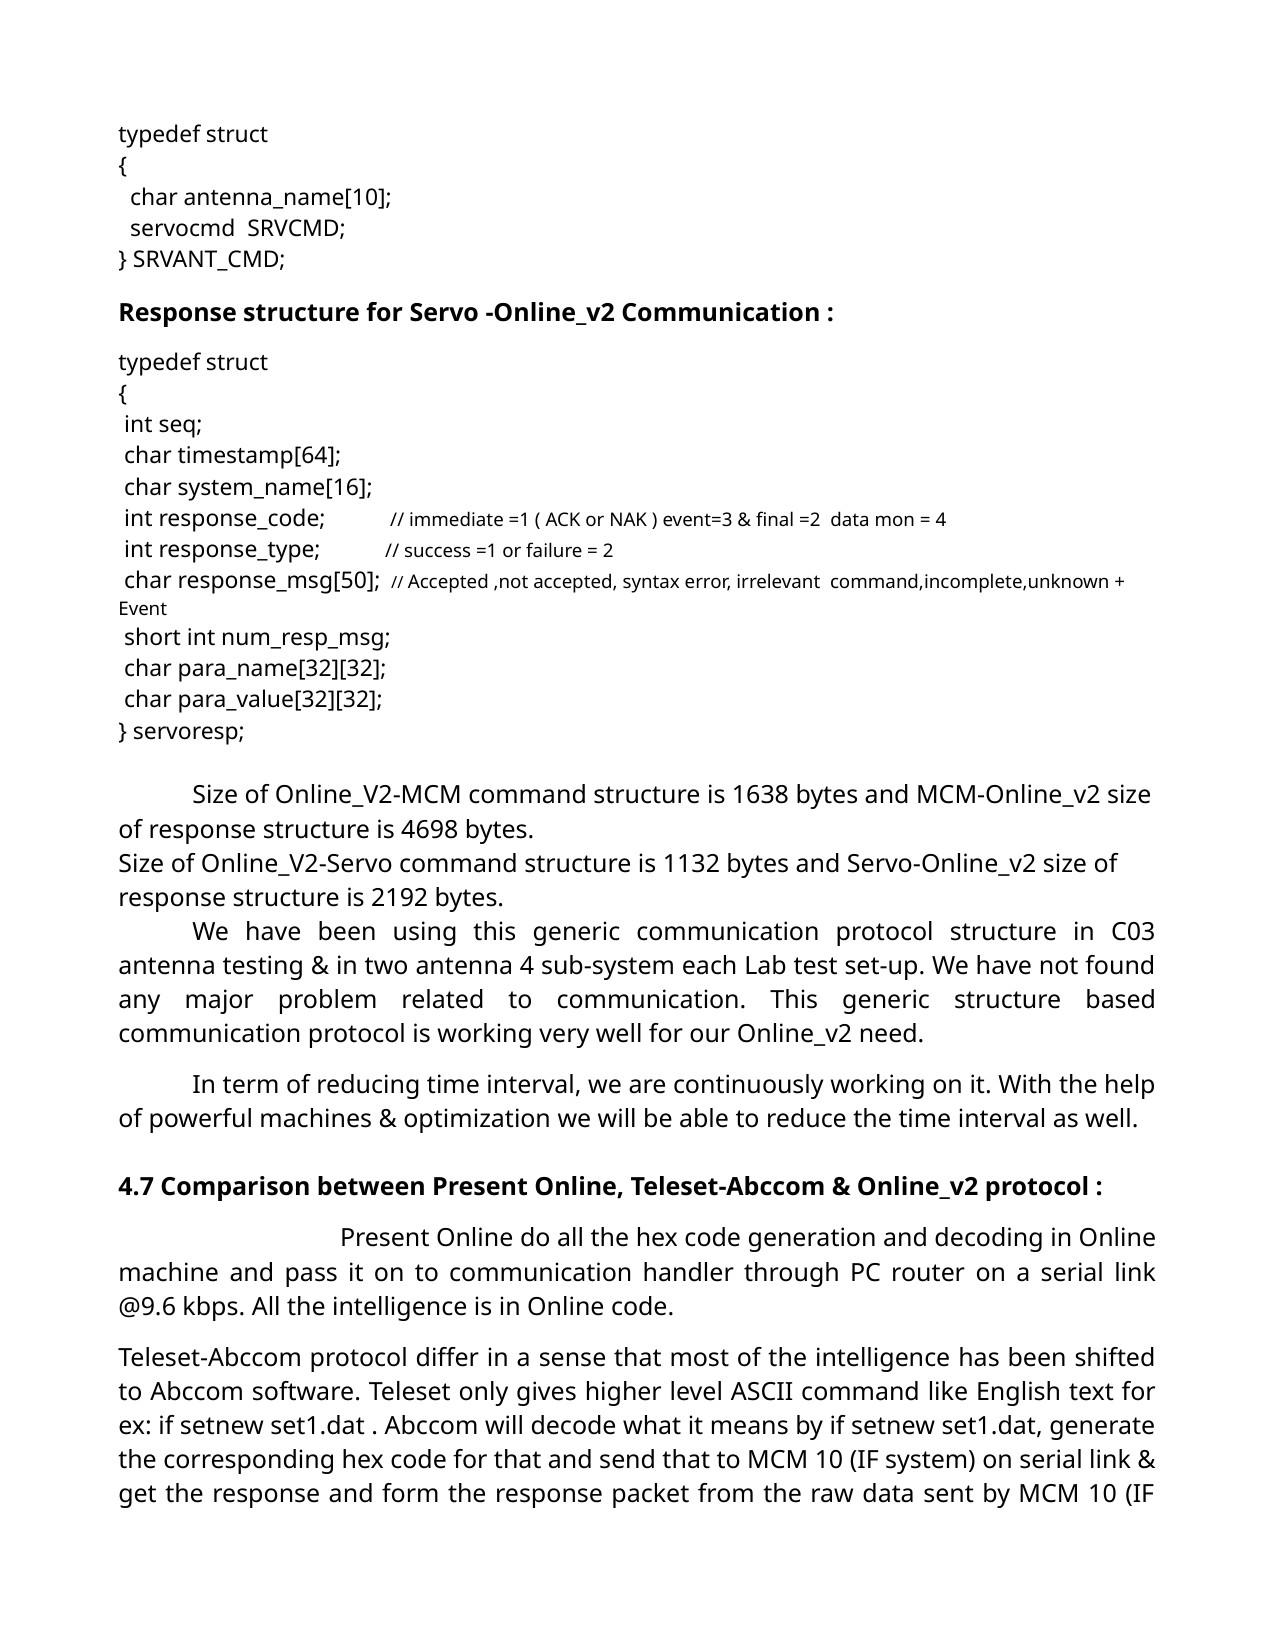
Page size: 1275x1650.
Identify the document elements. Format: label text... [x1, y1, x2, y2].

text int response_code; // immediate =1 ( ACK or NAK ) event=3 & final =2 data mon = 4 [118, 502, 1157, 533]
text We have been using this generic communication protocol structure in C03 antenna testing & in two antenna 4 sub-system each Lab test set-up. We have not found any major problem related to communication. This generic structure based communication protocol is working very well for our Online_v2 need. [118, 913, 1157, 1050]
text } servoresp; [118, 715, 1157, 746]
text Size of Online_V2-Servo command structure is 1132 bytes and Servo-Online_v2 size of response structure is 2192 bytes. [118, 845, 1157, 913]
text Response structure for Servo -Online_v2 Communication : [118, 294, 1157, 328]
text 4.7 Comparison between Present Online, Teleset-Abccom & Online_v2 protocol : [118, 1169, 1157, 1203]
text int seq; [118, 408, 1157, 439]
text In term of reducing time interval, we are continuously working on it. With the help of powerful machines & optimization we will be able to reduce the time interval as well. [118, 1067, 1157, 1135]
text } SRVANT_CMD; [118, 243, 1157, 274]
text char para_value[32][32]; [118, 683, 1157, 715]
text Teleset-Abccom protocol differ in a sense that most of the intelligence has been shifted to Abccom software. Teleset only gives higher level ASCII command like English text for ex: if setnew set1.dat . Abccom will decode what it means by if setnew set1.dat, generate the corresponding hex code for that and send that to MCM 10 (IF system) on serial link & get the response and form the response packet from the raw data sent by MCM 10 (IF [118, 1339, 1157, 1510]
text typedef struct [118, 345, 1157, 377]
text short int num_resp_msg; [118, 621, 1157, 652]
text { [118, 149, 1157, 181]
text char timestamp[64]; [118, 439, 1157, 470]
text { [118, 377, 1157, 408]
text Present Online do all the hex code generation and decoding in Online machine and pass it on to communication handler through PC router on a serial link @9.6 kbps. All the intelligence is in Online code. [118, 1220, 1157, 1322]
text Size of Online_V2-MCM command structure is 1638 bytes and MCM-Online_v2 size of response structure is 4698 bytes. [118, 777, 1157, 845]
text char system_name[16]; [118, 470, 1157, 502]
text char response_msg[50]; // Accepted ,not accepted, syntax error, irrelevant command,incomplete,unknown + Event [118, 564, 1157, 621]
text char antenna_name[10]; [118, 181, 1157, 212]
text servocmd SRVCMD; [118, 212, 1157, 243]
text typedef struct [118, 118, 1157, 149]
text int response_type; // success =1 or failure = 2 [118, 533, 1157, 564]
text char para_name[32][32]; [118, 652, 1157, 683]
